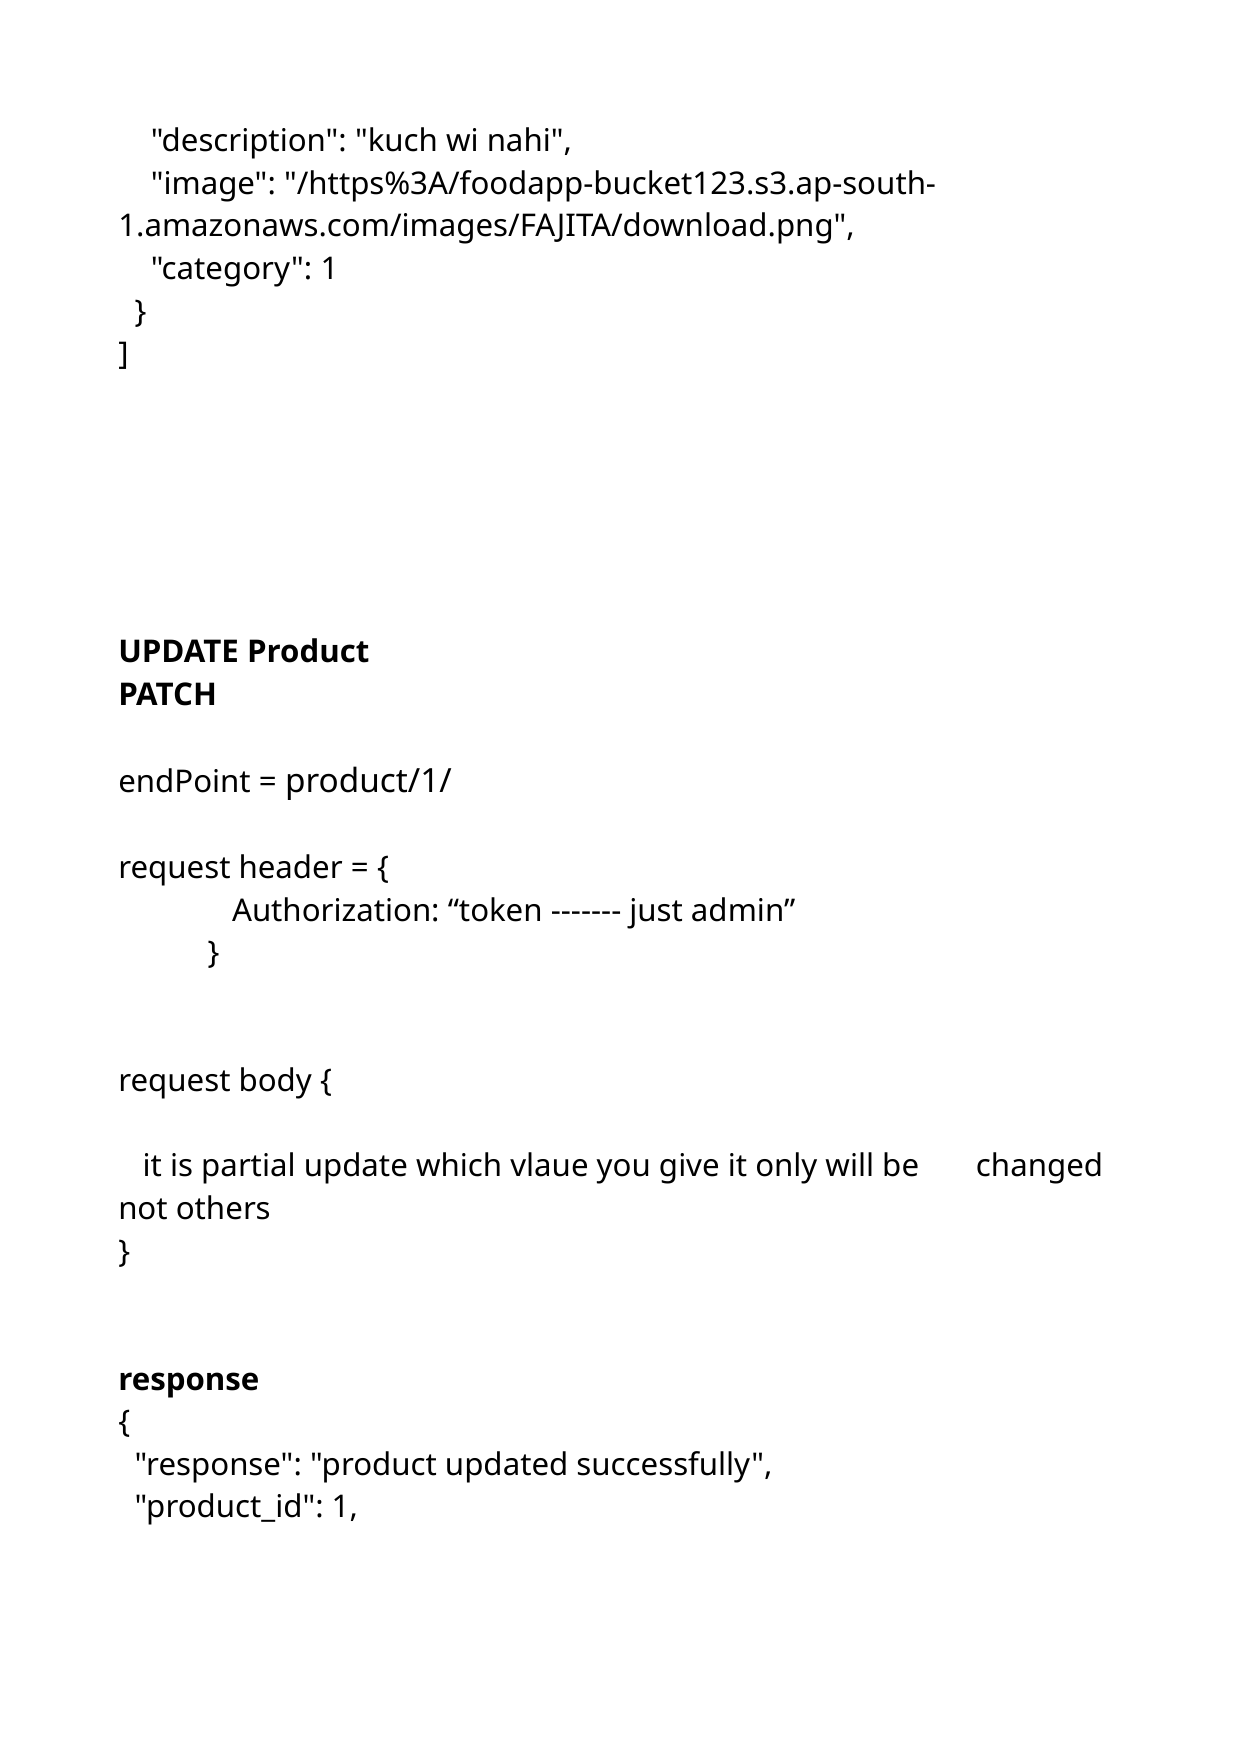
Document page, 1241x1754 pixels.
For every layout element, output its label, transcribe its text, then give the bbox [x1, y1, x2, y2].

text it is partial update which vlaue you give it only will be changed not others [118, 1143, 1122, 1229]
text } [118, 288, 1122, 331]
text "product_id": 1, [118, 1484, 1122, 1527]
text "category": 1 [118, 246, 1122, 288]
text } [118, 930, 1122, 973]
text "image": "/https%3A/foodapp-bucket123.s3.ap-south-1.amazonaws.com/images/FAJITA/download.png", [118, 161, 1122, 246]
text { [118, 1399, 1122, 1442]
text request header = { [118, 845, 1122, 888]
text } [118, 1229, 1122, 1271]
text ] [118, 331, 1122, 374]
text endPoint = product/1/ [118, 757, 1122, 803]
text "response": "product updated successfully", [118, 1442, 1122, 1484]
text PATCH [118, 672, 1122, 714]
text response [118, 1356, 1122, 1399]
text request body { [118, 1058, 1122, 1101]
text "description": "kuch wi nahi", [118, 118, 1122, 161]
text UPDATE Product [118, 629, 1122, 672]
text Authorization: “token ------- just admin” [118, 888, 1122, 930]
